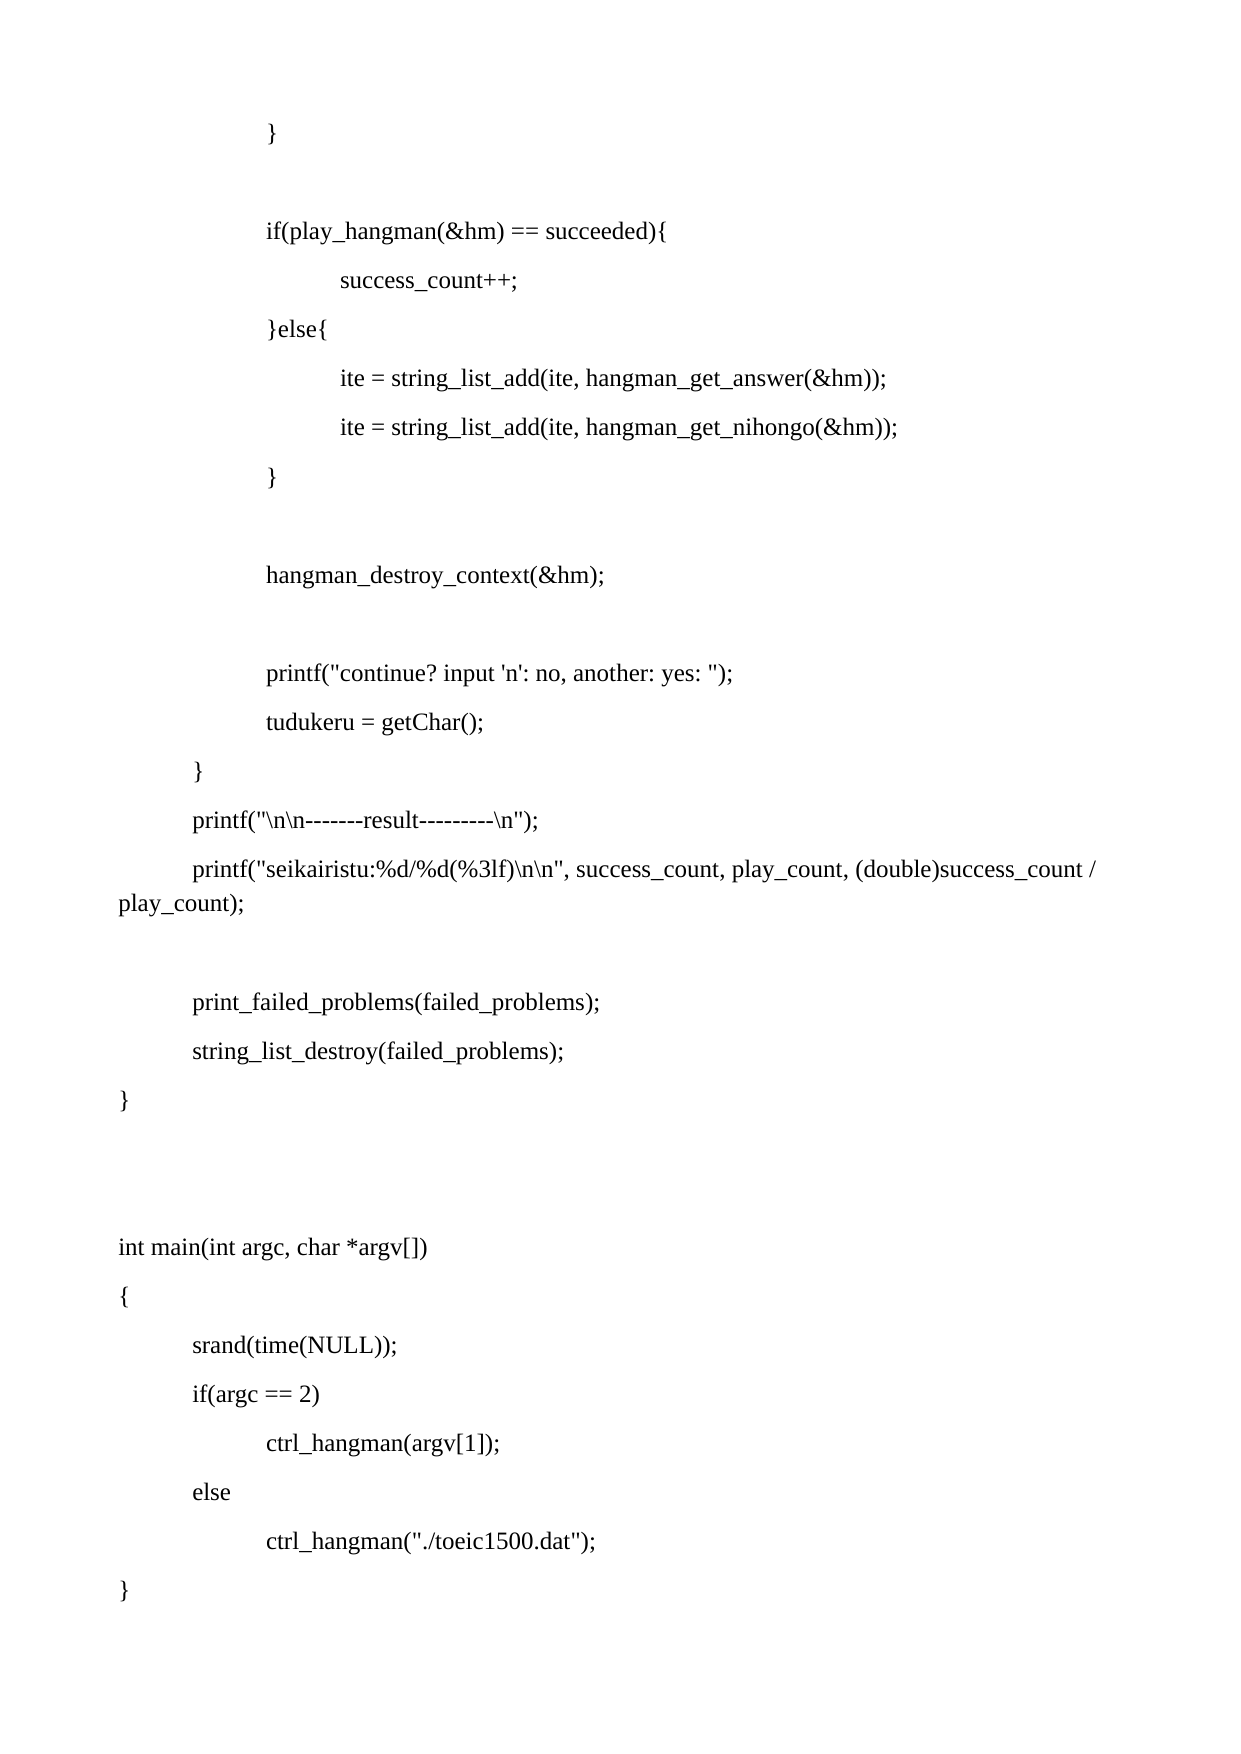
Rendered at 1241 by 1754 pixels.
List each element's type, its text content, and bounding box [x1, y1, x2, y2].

text if(play_hangman(&hm) == succeeded){ [118, 216, 1122, 245]
text string_list_destroy(failed_problems); [118, 1036, 1122, 1064]
text } [118, 1085, 1122, 1113]
text print_failed_problems(failed_problems); [118, 987, 1122, 1015]
text }else{ [118, 314, 1122, 343]
text if(argc == 2) [118, 1379, 1122, 1408]
text { [118, 1281, 1122, 1310]
text int main(int argc, char *argv[]) [118, 1232, 1122, 1261]
text tudukeru = getChar(); [118, 707, 1122, 736]
text printf("continue? input 'n': no, another: yes: "); [118, 658, 1122, 687]
text printf("seikairistu:%d/%d(%3lf)\n\n", success_count, play_count, (double)success_count / play_count); [118, 854, 1122, 917]
text srand(time(NULL)); [118, 1330, 1122, 1359]
text } [118, 1575, 1122, 1604]
text } [118, 756, 1122, 785]
text success_count++; [118, 265, 1122, 294]
text printf("\n\n-------result---------\n"); [118, 805, 1122, 834]
text ctrl_hangman("./toeic1500.dat"); [118, 1526, 1122, 1555]
text hangman_destroy_context(&hm); [118, 560, 1122, 588]
text ite = string_list_add(ite, hangman_get_answer(&hm)); [118, 363, 1122, 392]
text ite = string_list_add(ite, hangman_get_nihongo(&hm)); [118, 412, 1122, 441]
text } [118, 118, 1122, 147]
text ctrl_hangman(argv[1]); [118, 1428, 1122, 1457]
text else [118, 1477, 1122, 1506]
text } [118, 462, 1122, 490]
